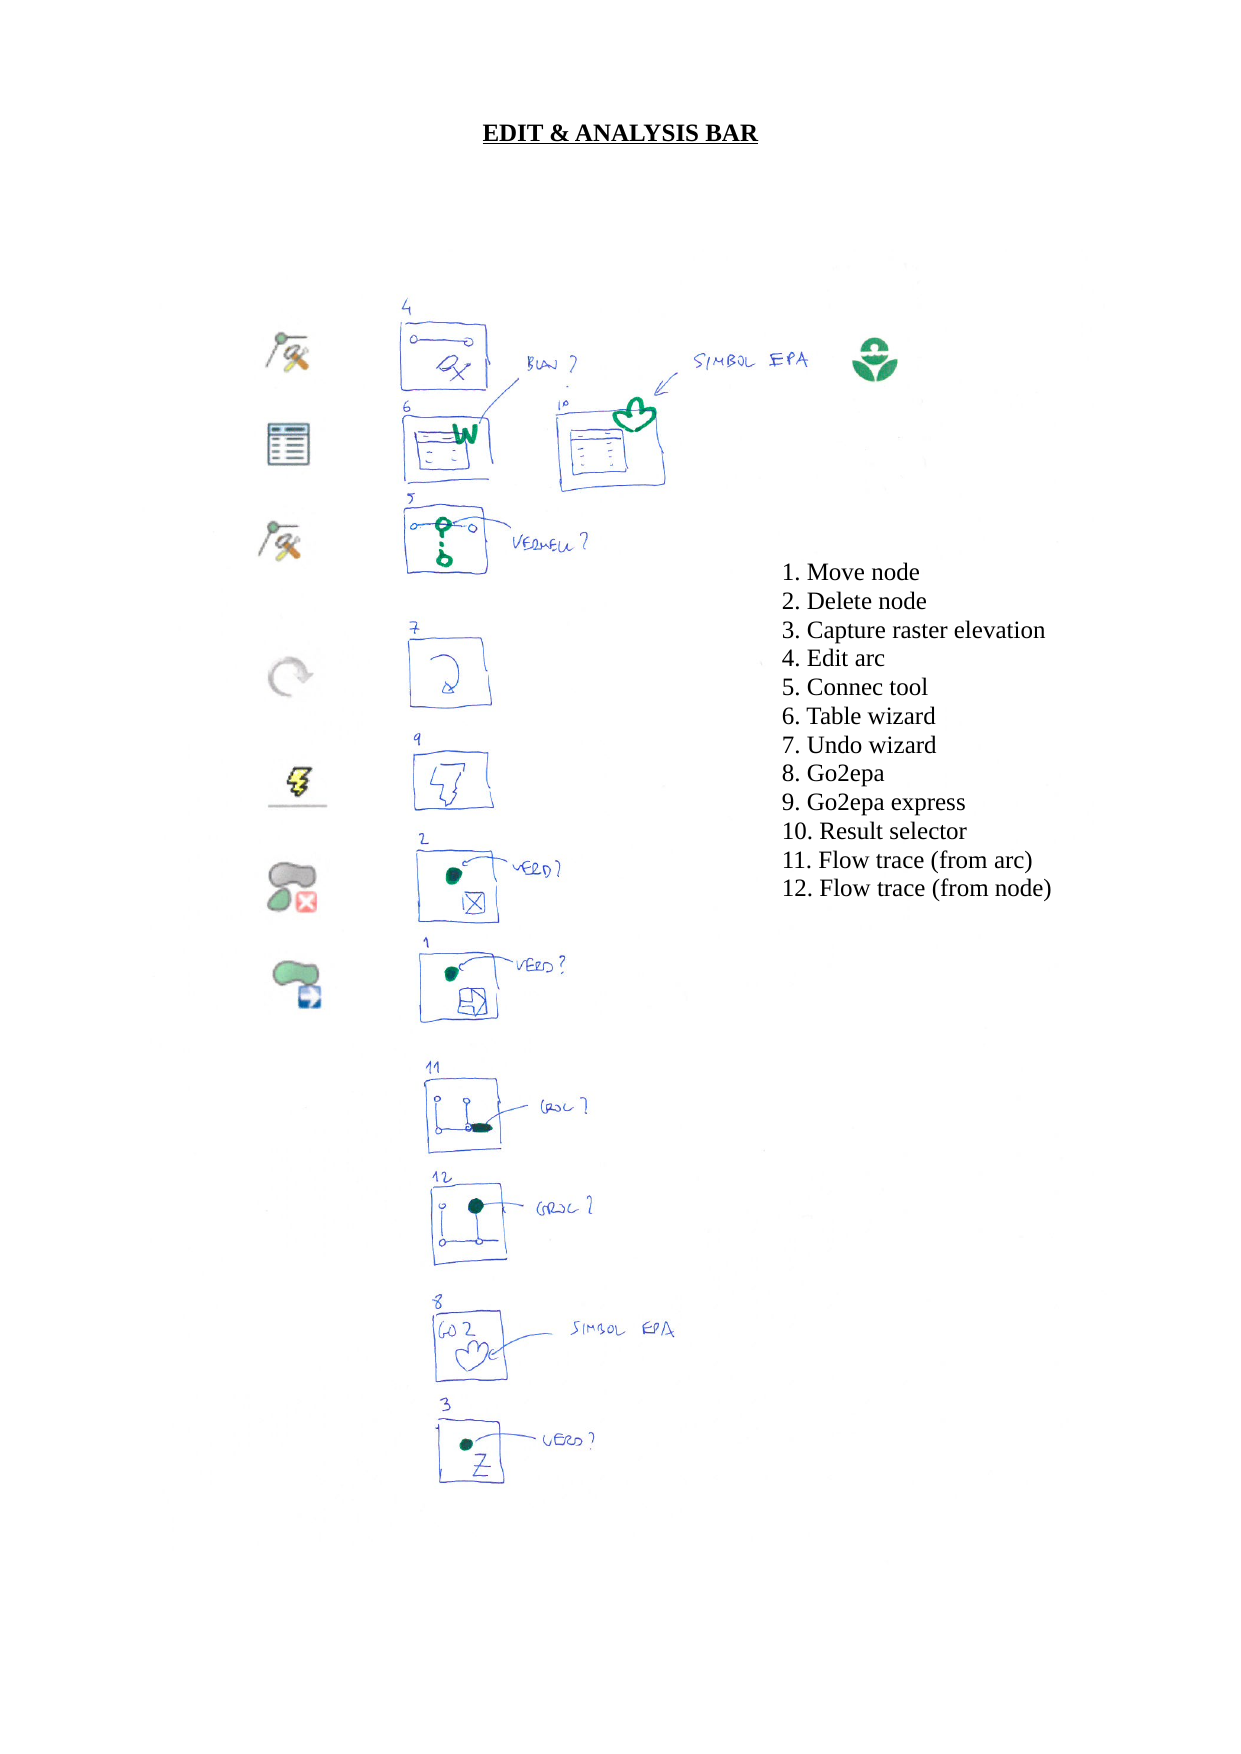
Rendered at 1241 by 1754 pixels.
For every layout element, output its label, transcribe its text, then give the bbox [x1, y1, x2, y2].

picture [131, 249, 1109, 1566]
text EDIT & ANALYSIS BAR [118, 118, 1122, 147]
